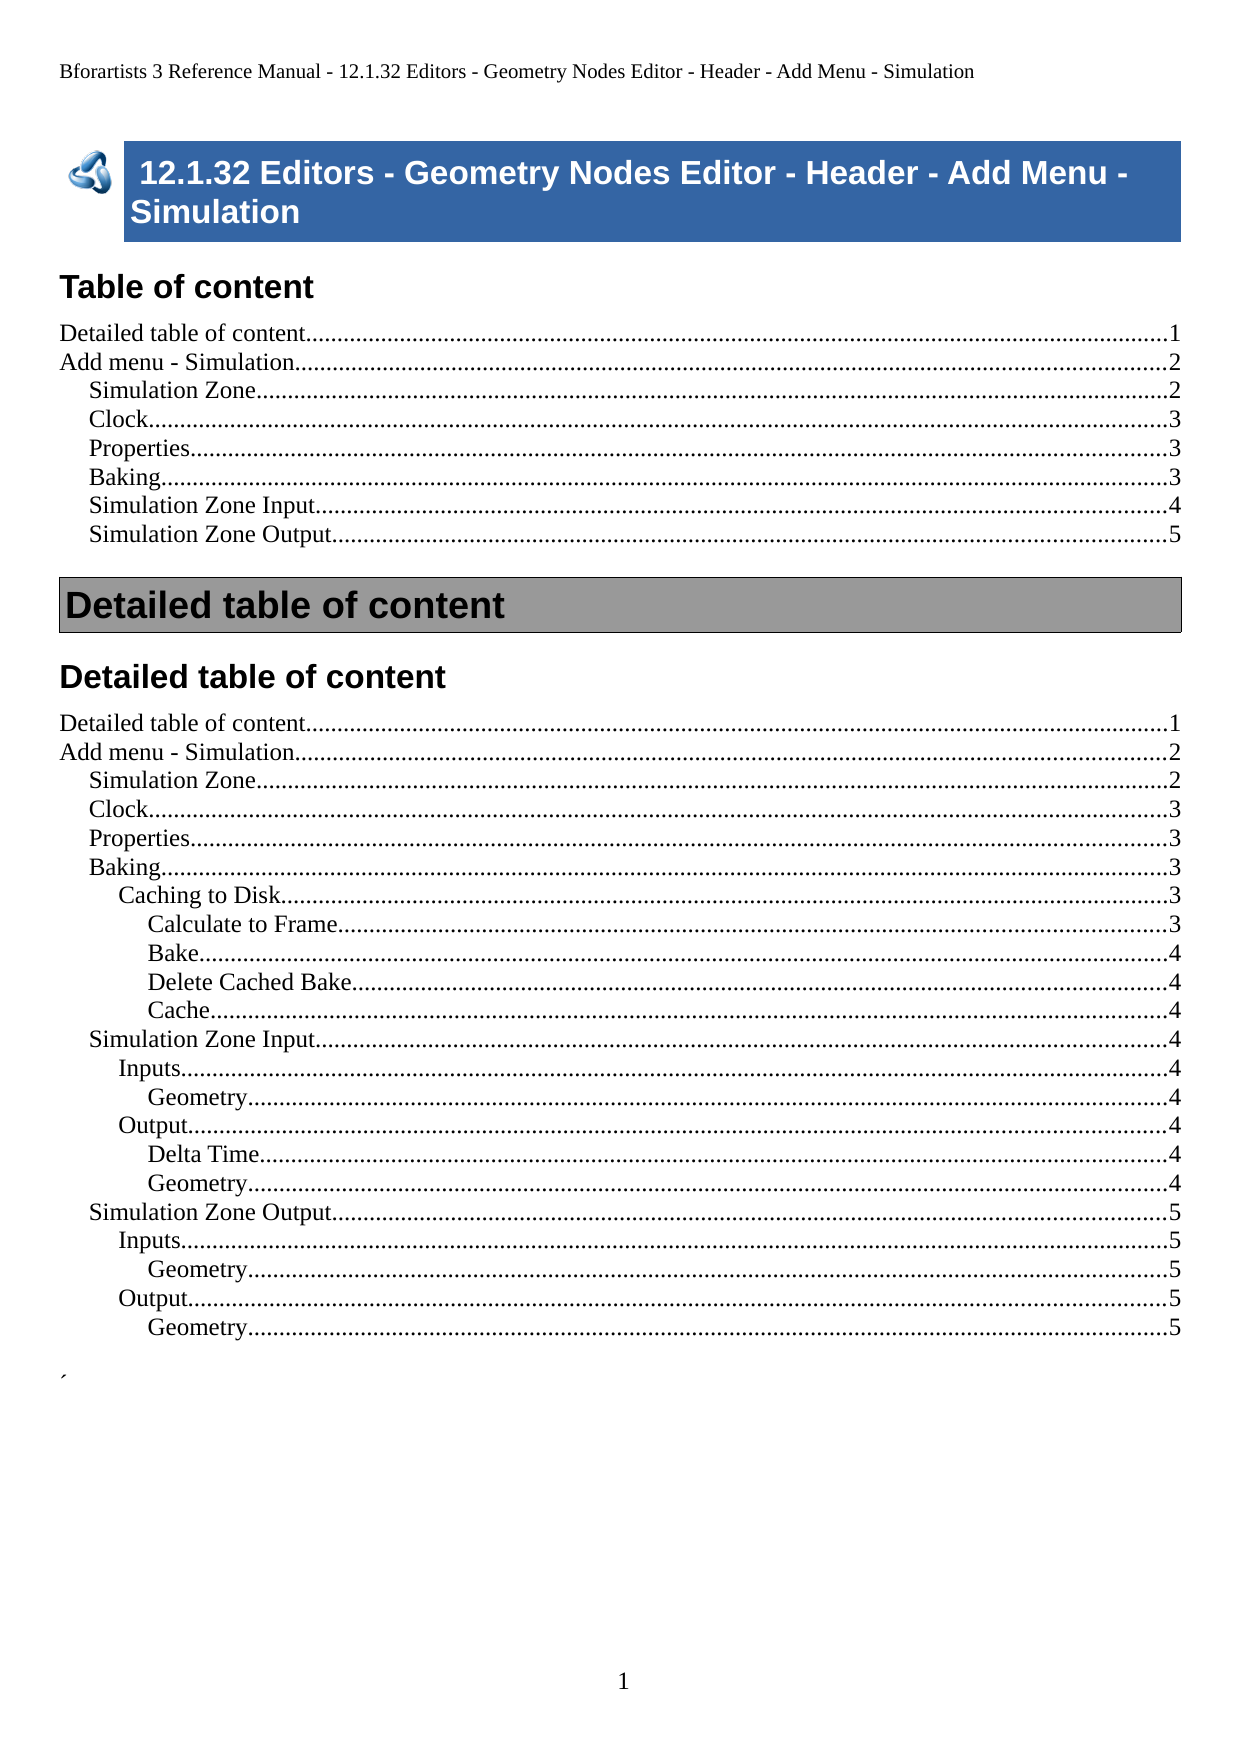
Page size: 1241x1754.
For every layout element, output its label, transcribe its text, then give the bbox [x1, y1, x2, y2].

table_header 12.1.32 Editors - Geometry Nodes Editor - Header - Add Menu - Simulation [124, 141, 1181, 242]
text Properties 3 [88, 823, 1181, 852]
text Calculate to Frame 3 [147, 909, 1181, 938]
text ´ [59, 1369, 1181, 1398]
text Simulation Zone 2 [88, 765, 1181, 794]
text Detailed table of content 1 [59, 318, 1181, 347]
text Properties 3 [88, 433, 1181, 462]
table_header Detailed table of content [60, 578, 1181, 632]
text Geometry 4 [147, 1082, 1181, 1110]
table_header [59, 141, 124, 242]
subtitle Detailed table of content [59, 657, 1181, 695]
text Clock 3 [88, 404, 1181, 433]
text Caching to Disk 3 [118, 880, 1181, 909]
text Delete Cached Bake 4 [147, 967, 1181, 995]
text Baking 3 [88, 462, 1181, 490]
text Detailed table of content 1 [59, 708, 1181, 737]
text Inputs 4 [118, 1053, 1181, 1082]
text Geometry 5 [147, 1254, 1181, 1283]
picture [65, 147, 114, 197]
text Simulation Zone Output 5 [88, 519, 1181, 548]
text Add menu - Simulation 2 [59, 347, 1181, 375]
text Simulation Zone Output 5 [88, 1197, 1181, 1225]
text Cache 4 [147, 995, 1181, 1024]
text Bake 4 [147, 938, 1181, 967]
text Simulation Zone Input 4 [88, 1024, 1181, 1053]
text Delta Time 4 [147, 1139, 1181, 1168]
text Inputs 5 [118, 1225, 1181, 1254]
text Output 4 [118, 1110, 1181, 1139]
text Add menu - Simulation 2 [59, 737, 1181, 765]
text Geometry 5 [147, 1312, 1181, 1340]
text Simulation Zone 2 [88, 375, 1181, 404]
text Clock 3 [88, 794, 1181, 823]
text Output 5 [118, 1283, 1181, 1312]
subtitle Table of content [59, 267, 1181, 305]
text Baking 3 [88, 852, 1181, 880]
text Geometry 4 [147, 1168, 1181, 1197]
text Simulation Zone Input 4 [88, 490, 1181, 519]
